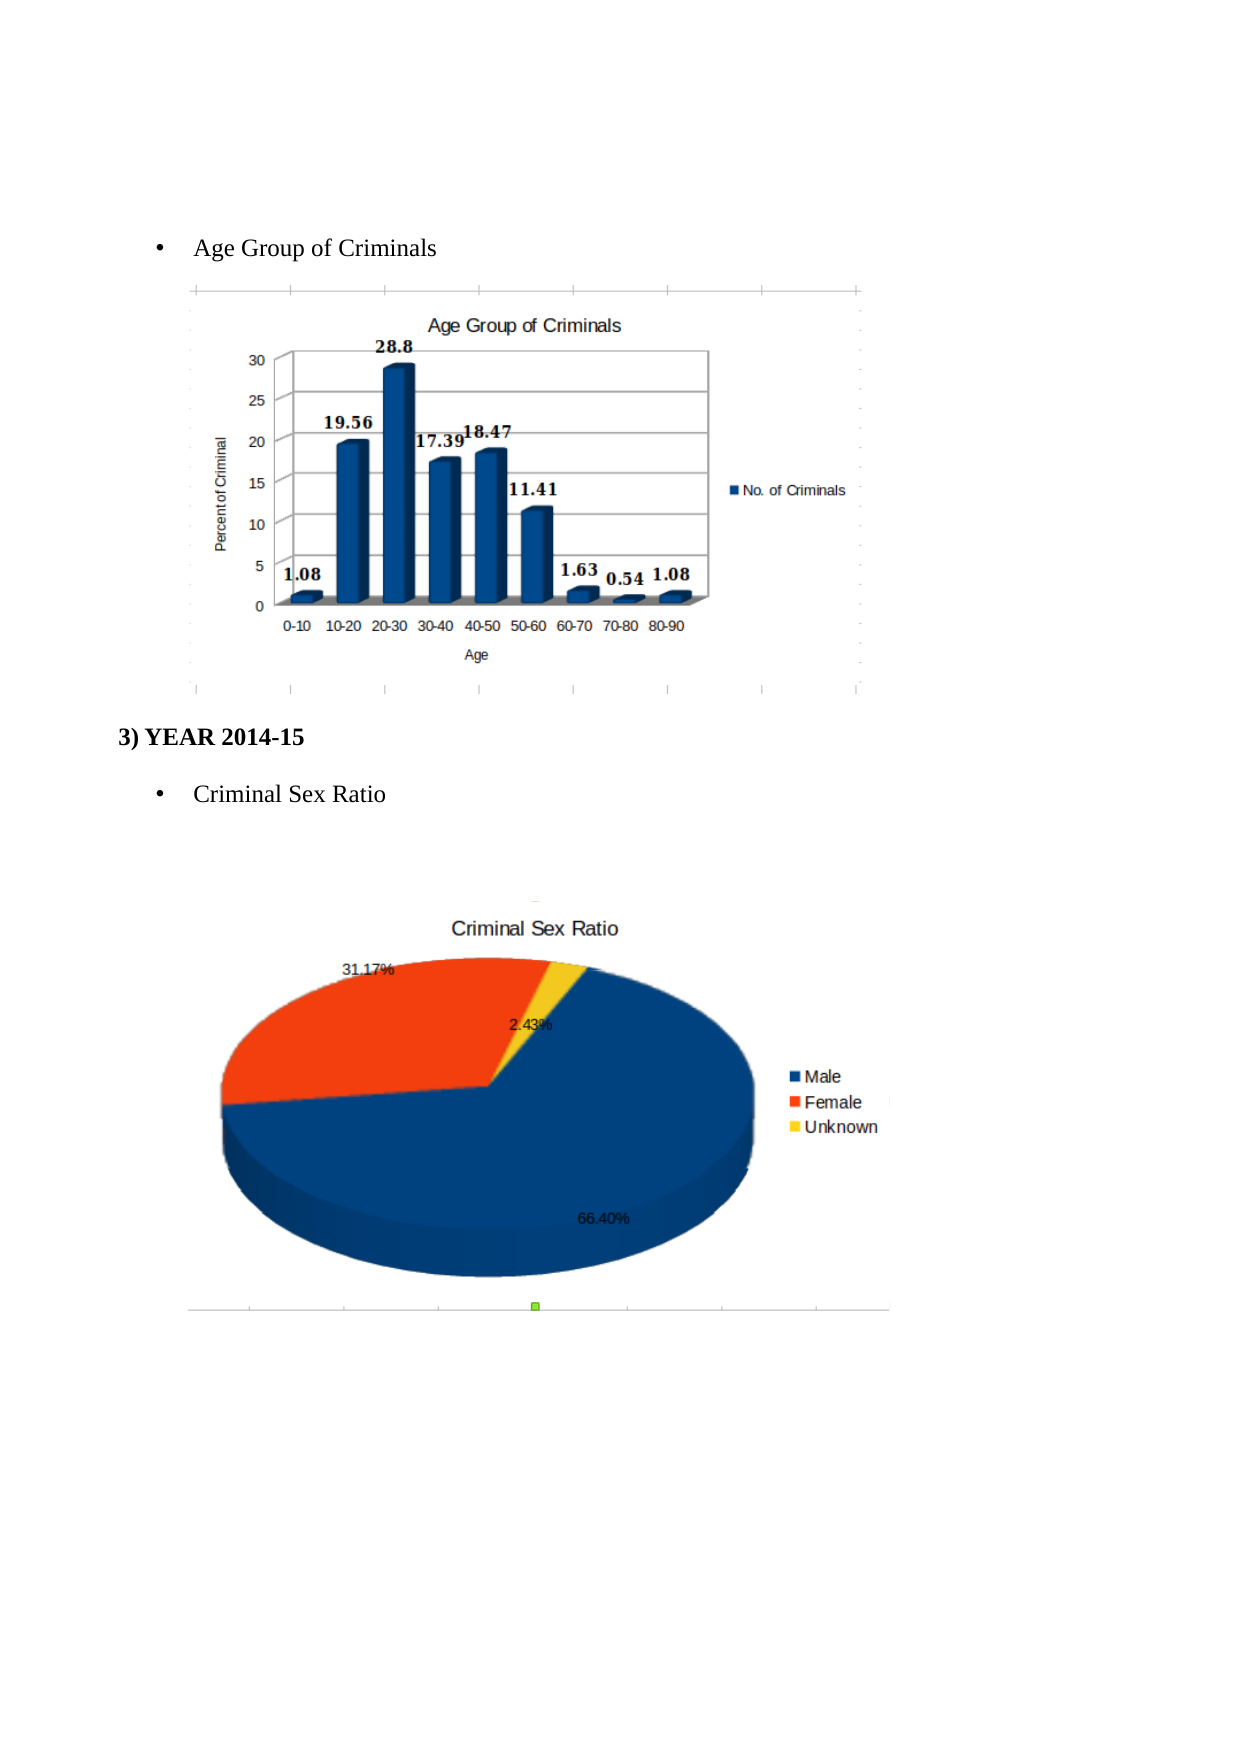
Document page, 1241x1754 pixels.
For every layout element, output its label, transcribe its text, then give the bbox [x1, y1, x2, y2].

list Criminal Sex Ratio [156, 779, 1122, 808]
list Age Group of Criminals [156, 233, 1122, 262]
text 3) YEAR 2014-15 [118, 722, 1122, 751]
picture [398, 285, 862, 694]
picture [188, 901, 890, 1311]
